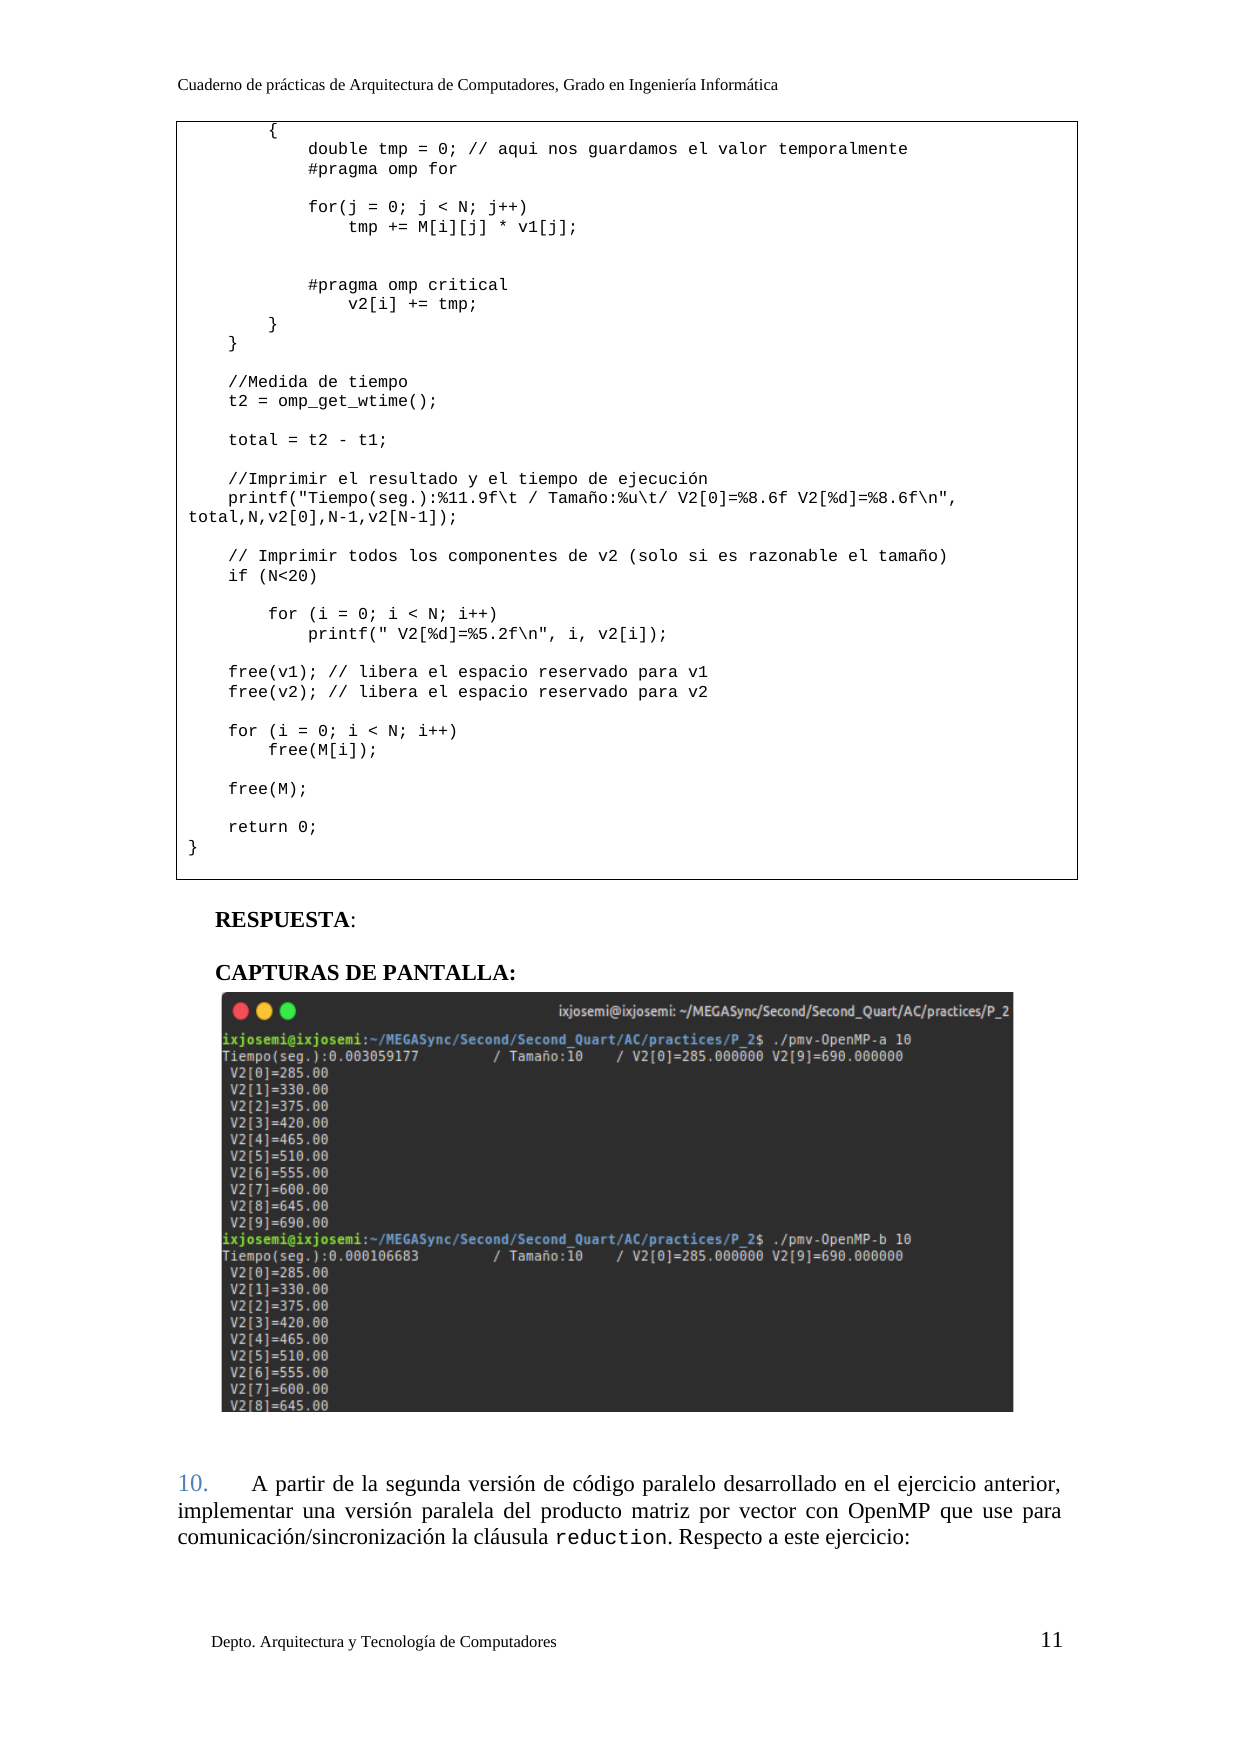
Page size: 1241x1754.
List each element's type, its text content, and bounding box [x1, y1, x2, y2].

text CAPTURAS DE PANTALLA: [215, 959, 1063, 986]
text RESPUESTA: [215, 906, 1063, 933]
list A partir de la segunda versión de código paralelo desarrollado en el ejercicio anterior, implementar una versión paralela del producto matriz por vector con OpenMP que use para comunicación/sincronización la cláusula reduction. Respecto a este ejercicio: [177, 1468, 1063, 1551]
table_header { double tmp = 0; // aqui nos guardamos el valor temporalmente #pragma omp for for(j = 0; j < N; j++) tmp += M[i][j] * v1[j]; #pragma omp critical v2[i] += tmp; } } //Medida de tiempo t2 = omp_get_wtime(); total = t2 - t1; //Imprimir el resultado y el tiempo de ejecución printf("Tiempo(seg.):%11.9f\t / Tamaño:%u\t/ V2[0]=%8.6f V2[%d]=%8.6f\n", total,N,v2[0],N-1,v2[N-1]); // Imprimir todos los componentes de v2 (solo si es razonable el tamaño) if (N<20) for (i = 0; i < N; i++) printf(" V2[%d]=%5.2f\n", i, v2[i]); free(v1); // libera el espacio reservado para v1 free(v2); // libera el espacio reservado para v2 for (i = 0; i < N; i++) free(M[i]); free(M); return 0; } [177, 122, 1077, 879]
